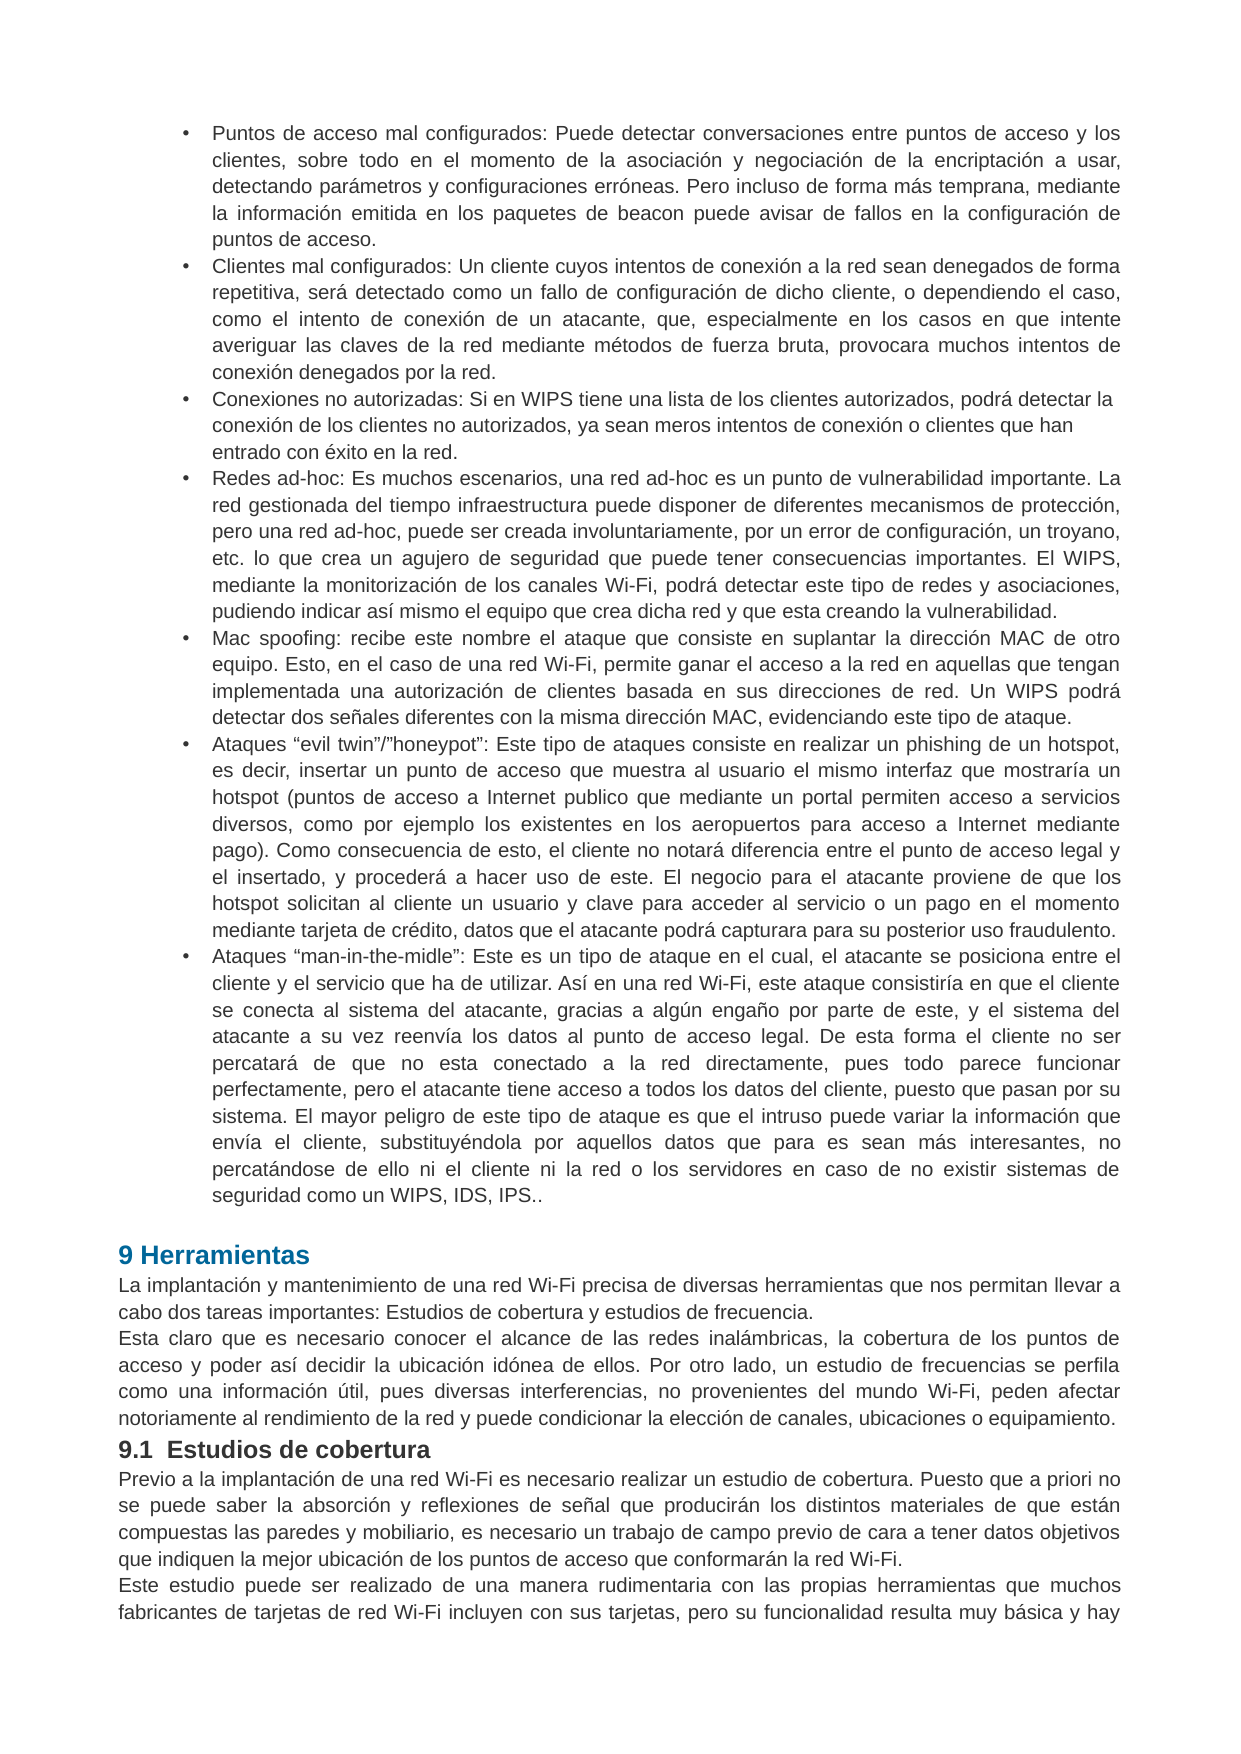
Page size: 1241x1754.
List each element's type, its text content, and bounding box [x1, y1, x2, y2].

list Mac spoofing: recibe este nombre el ataque que consiste en suplantar la dirección MAC de otro equipo. Esto, en el caso de una red Wi-Fi, permite ganar el acceso a la red en aquellas que tengan implementada una autorización de clientes basada en sus direcciones de red. Un WIPS podrá detectar dos señales diferentes con la misma dirección MAC, evidenciando este tipo de ataque. [182, 623, 1122, 729]
subtitle 9.1 Estudios de cobertura [118, 1430, 1122, 1464]
text Esta claro que es necesario conocer el alcance de las redes inalámbricas, la cobertura de los puntos de acceso y poder así decidir la ubicación idónea de ellos. Por otro lado, un estudio de frecuencias se perfila como una información útil, pues diversas interferencias, no provenientes del mundo Wi-Fi, peden afectar notoriamente al rendimiento de la red y puede condicionar la elección de canales, ubicaciones o equipamiento. [118, 1323, 1122, 1430]
subtitle 9 Herramientas [118, 1236, 1122, 1270]
text La implantación y mantenimiento de una red Wi-Fi precisa de diversas herramientas que nos permitan llevar a cabo dos tareas importantes: Estudios de cobertura y estudios de frecuencia. [118, 1270, 1122, 1323]
list Clientes mal configurados: Un cliente cuyos intentos de conexión a la red sean denegados de forma repetitiva, será detectado como un fallo de configuración de dicho cliente, o dependiendo el caso, como el intento de conexión de un atacante, que, especialmente en los casos en que intente averiguar las claves de la red mediante métodos de fuerza bruta, provocara muchos intentos de conexión denegados por la red. [182, 251, 1122, 384]
list Ataques “man-in-the-midle”: Este es un tipo de ataque en el cual, el atacante se posiciona entre el cliente y el servicio que ha de utilizar. Así en una red Wi-Fi, este ataque consistiría en que el cliente se conecta al sistema del atacante, gracias a algún engaño por parte de este, y el sistema del atacante a su vez reenvía los datos al punto de acceso legal. De esta forma el cliente no ser percatará de que no esta conectado a la red directamente, pues todo parece funcionar perfectamente, pero el atacante tiene acceso a todos los datos del cliente, puesto que pasan por su sistema. El mayor peligro de este tipo de ataque es que el intruso puede variar la información que envía el cliente, substituyéndola por aquellos datos que para es sean más interesantes, no percatándose de ello ni el cliente ni la red o los servidores en caso de no existir sistemas de seguridad como un WIPS, IDS, IPS.. [182, 942, 1122, 1207]
list Redes ad-hoc: Es muchos escenarios, una red ad-hoc es un punto de vulnerabilidad importante. La red gestionada del tiempo infraestructura puede disponer de diferentes mecanismos de protección, pero una red ad-hoc, puede ser creada involuntariamente, por un error de configuración, un troyano, etc. lo que crea un agujero de seguridad que puede tener consecuencias importantes. El WIPS, mediante la monitorización de los canales Wi-Fi, podrá detectar este tipo de redes y asociaciones, pudiendo indicar así mismo el equipo que crea dicha red y que esta creando la vulnerabilidad. [182, 463, 1122, 623]
text Este estudio puede ser realizado de una manera rudimentaria con las propias herramientas que muchos fabricantes de tarjetas de red Wi-Fi incluyen con sus tarjetas, pero su funcionalidad resulta muy básica y hay [118, 1570, 1122, 1623]
list Ataques “evil twin”/”honeypot”: Este tipo de ataques consiste en realizar un phishing de un hotspot, es decir, insertar un punto de acceso que muestra al usuario el mismo interfaz que mostraría un hotspot (puntos de acceso a Internet publico que mediante un portal permiten acceso a servicios diversos, como por ejemplo los existentes en los aeropuertos para acceso a Internet mediante pago). Como consecuencia de esto, el cliente no notará diferencia entre el punto de acceso legal y el insertado, y procederá a hacer uso de este. El negocio para el atacante proviene de que los hotspot solicitan al cliente un usuario y clave para acceder al servicio o un pago en el momento mediante tarjeta de crédito, datos que el atacante podrá capturara para su posterior uso fraudulento. [182, 729, 1122, 942]
list Conexiones no autorizadas: Si en WIPS tiene una lista de los clientes autorizados, podrá detectar la conexión de los clientes no autorizados, ya sean meros intentos de conexión o clientes que han entrado con éxito en la red. [182, 384, 1122, 463]
text Previo a la implantación de una red Wi-Fi es necesario realizar un estudio de cobertura. Puesto que a priori no se puede saber la absorción y reflexiones de señal que producirán los distintos materiales de que están compuestas las paredes y mobiliario, es necesario un trabajo de campo previo de cara a tener datos objetivos que indiquen la mejor ubicación de los puntos de acceso que conformarán la red Wi-Fi. [118, 1464, 1122, 1570]
list Puntos de acceso mal configurados: Puede detectar conversaciones entre puntos de acceso y los clientes, sobre todo en el momento de la asociación y negociación de la encriptación a usar, detectando parámetros y configuraciones erróneas. Pero incluso de forma más temprana, mediante la información emitida en los paquetes de beacon puede avisar de fallos en la configuración de puntos de acceso. [182, 118, 1122, 251]
